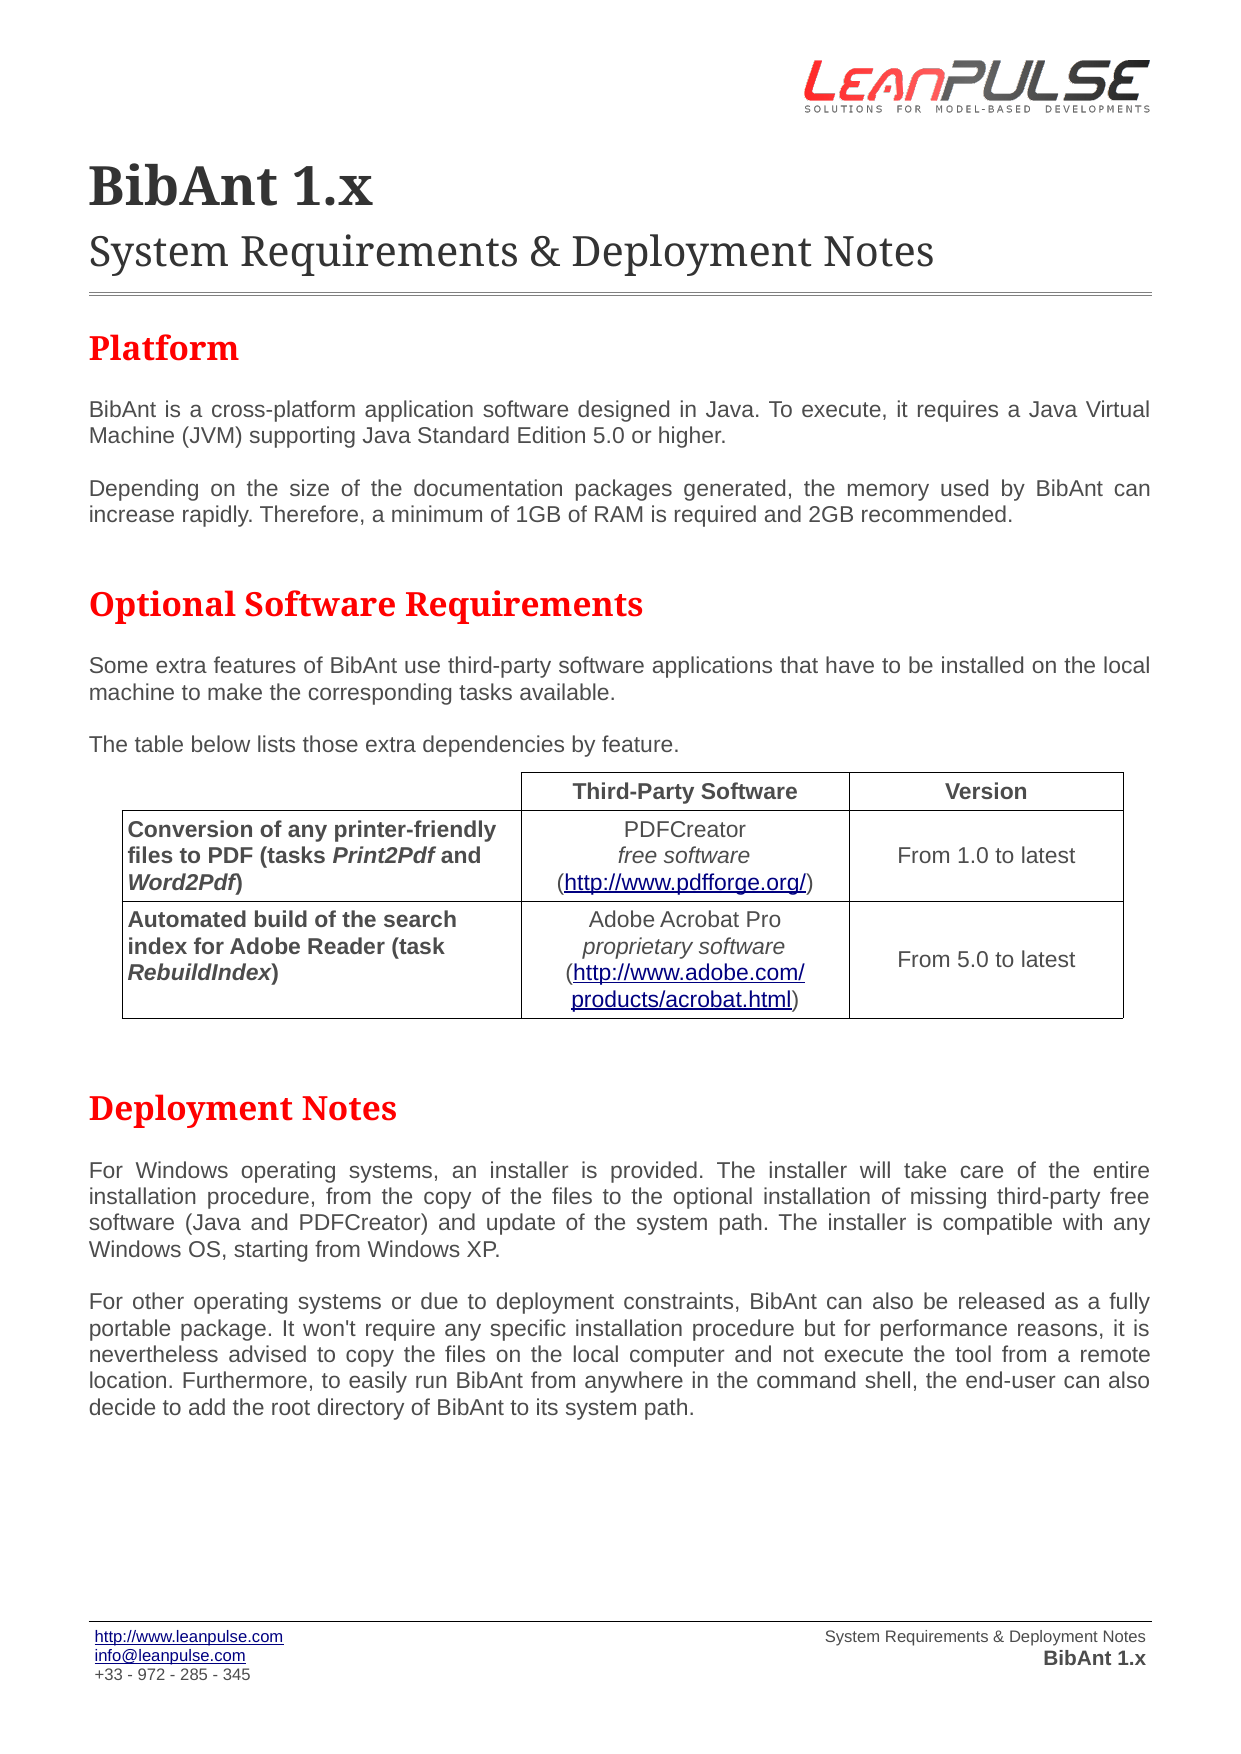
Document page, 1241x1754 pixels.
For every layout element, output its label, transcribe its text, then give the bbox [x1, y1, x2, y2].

table_cell PDFCreator free software (http://www.pdfforge.org/) [522, 811, 849, 901]
picture [802, 59, 1152, 118]
text BibAnt is a cross-platform application software designed in Java. To execute, it requires a Java Virtual Machine (JVM) supporting Java Standard Edition 5.0 or higher. [88, 396, 1152, 449]
table_header Third-Party Software [522, 773, 849, 810]
text BibAnt 1.x [88, 148, 1152, 221]
text System Requirements & Deployment Notes [88, 221, 1152, 278]
text For Windows operating systems, an installer is provided. The installer will take care of the entire installation procedure, from the copy of the files to the optional installation of missing third-party free software (Java and PDFCreator) and update of the system path. The installer is compatible with any Windows OS, starting from Windows XP. [88, 1157, 1152, 1262]
table_header Version [850, 773, 1123, 810]
text Platform [88, 324, 1152, 370]
table_cell From 1.0 to latest [850, 811, 1123, 901]
text Some extra features of BibAnt use third-party software applications that have to be installed on the local machine to make the corresponding tasks available. [88, 652, 1152, 705]
table_cell Automated build of the search index for Adobe Reader (task RebuildIndex) [123, 902, 521, 1018]
table_header [122, 772, 521, 810]
table_cell From 5.0 to latest [850, 902, 1123, 1018]
text For other operating systems or due to deployment constraints, BibAnt can also be released as a fully portable package. It won't require any specific installation procedure but for performance reasons, it is nevertheless advised to copy the files on the local computer and not execute the tool from a remote location. Furthermore, to easily run BibAnt from anywhere in the command shell, the end-user can also decide to add the root directory of BibAnt to its system path. [88, 1288, 1152, 1420]
table_cell Adobe Acrobat Pro proprietary software (http://www.adobe.com/products/acrobat.html) [522, 902, 849, 1018]
text Depending on the size of the documentation packages generated, the memory used by BibAnt can increase rapidly. Therefore, a minimum of 1GB of RAM is required and 2GB recommended. [88, 475, 1152, 528]
text The table below lists those extra dependencies by feature. [88, 731, 1152, 758]
text Optional Software Requirements [88, 581, 1152, 626]
text Deployment Notes [88, 1085, 1152, 1130]
table_cell Conversion of any printer-friendly files to PDF (tasks Print2Pdf and Word2Pdf) [123, 811, 521, 901]
